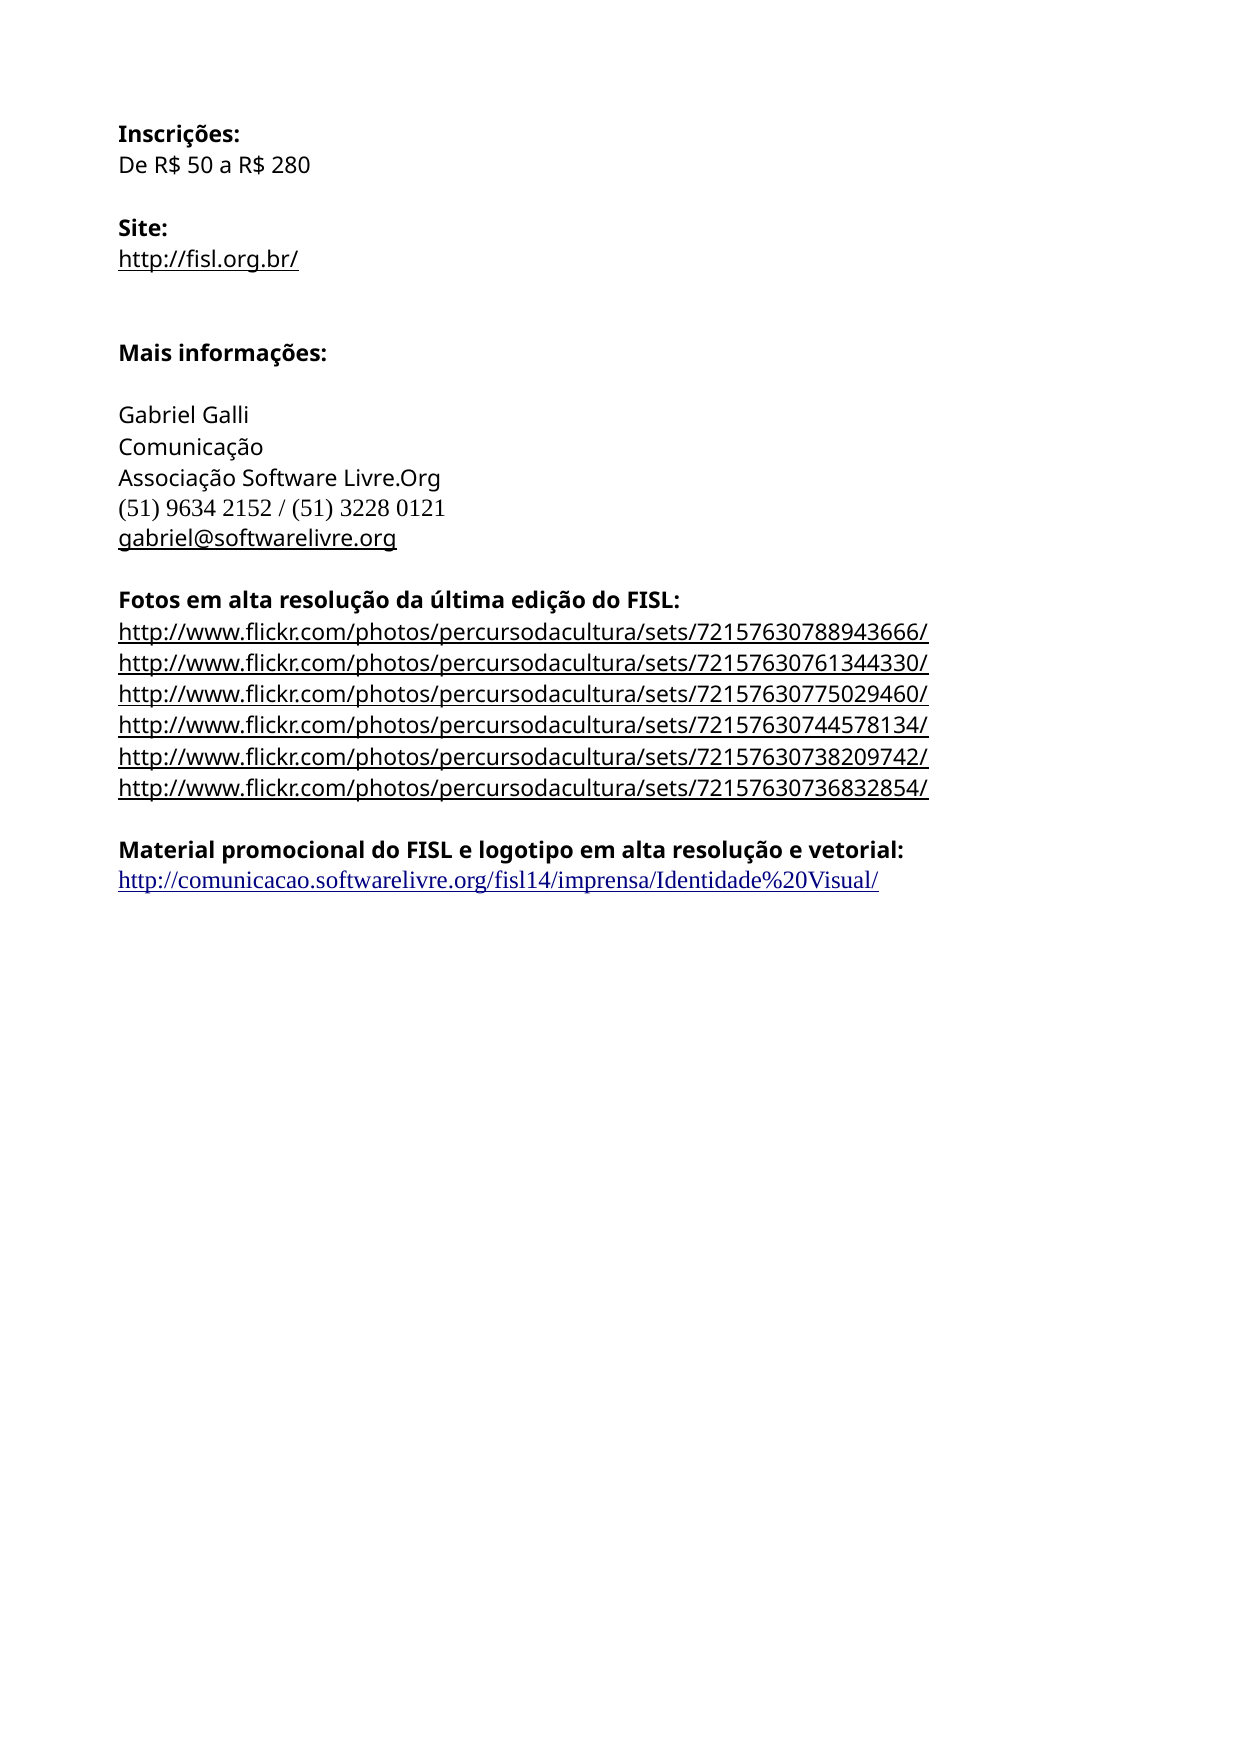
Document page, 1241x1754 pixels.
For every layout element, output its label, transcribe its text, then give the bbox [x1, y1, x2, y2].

text Inscrições: De R$ 50 a R$ 280 Site: http://fisl.org.br/ Mais informações: [118, 118, 1122, 368]
text http://www.flickr.com/photos/percursodacultura/sets/72157630761344330/ [118, 647, 1122, 678]
text Associação Software Livre.Org (51) 9634 2152 / (51) 3228 0121 [118, 462, 1122, 522]
text http://www.flickr.com/photos/percursodacultura/sets/72157630736832854/ [118, 772, 1122, 803]
text Gabriel Galli Comunicação [118, 399, 1122, 462]
text Material promocional do FISL e logotipo em alta resolução e vetorial: [118, 834, 1122, 866]
text http://www.flickr.com/photos/percursodacultura/sets/72157630775029460/ [118, 678, 1122, 709]
text Fotos em alta resolução da última edição do FISL: [118, 584, 1122, 616]
text http://comunicacao.softwarelivre.org/fisl14/imprensa/Identidade%20Visual/ [118, 866, 1122, 986]
text gabriel@softwarelivre.org [118, 522, 1122, 553]
text http://www.flickr.com/photos/percursodacultura/sets/72157630788943666/ [118, 616, 1122, 647]
text http://www.flickr.com/photos/percursodacultura/sets/72157630744578134/ [118, 709, 1122, 741]
text http://www.flickr.com/photos/percursodacultura/sets/72157630738209742/ [118, 741, 1122, 772]
